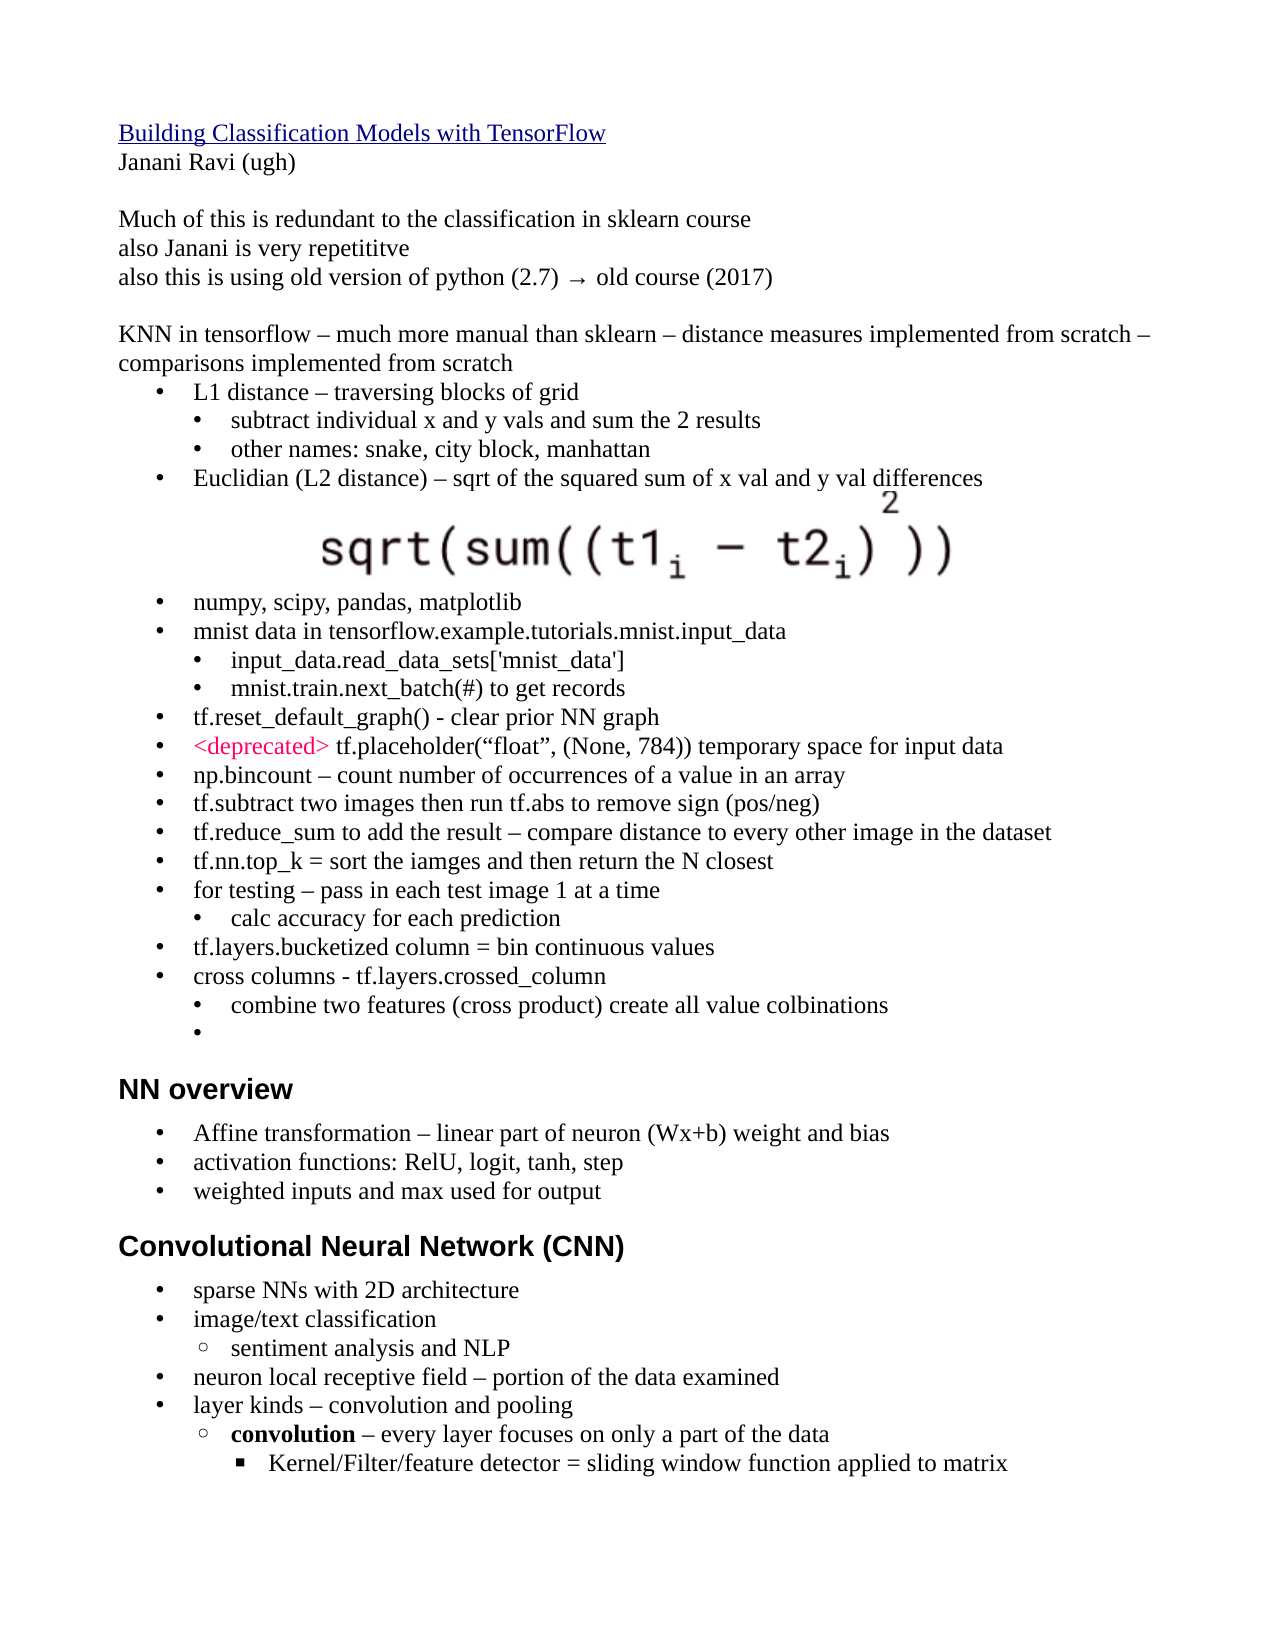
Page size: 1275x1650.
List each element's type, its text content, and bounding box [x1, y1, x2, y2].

list tf.nn.top_k = sort the iamges and then return the N closest [156, 846, 1157, 875]
list L1 distance – traversing blocks of grid [156, 377, 1157, 406]
text also Janani is very repetititve [118, 233, 1157, 262]
list Kernel/Filter/feature detector = sliding window function applied to matrix [231, 1448, 1157, 1477]
list layer kinds – convolution and pooling [156, 1391, 1157, 1419]
list tf.reduce_sum to add the result – compare distance to every other image in the dataset [156, 817, 1157, 846]
list calc accuracy for each prediction [193, 903, 1157, 932]
list np.bincount – count number of occurrences of a value in an array [156, 760, 1157, 788]
list input_data.read_data_sets['mnist_data'] [193, 645, 1157, 673]
list sparse NNs with 2D architecture [156, 1276, 1157, 1304]
text KNN in tensorflow – much more manual than sklearn – distance measures implemented from scratch – comparisons implemented from scratch [118, 319, 1157, 377]
list image/text classification [156, 1304, 1157, 1333]
list sentiment analysis and NLP [193, 1333, 1157, 1362]
list weighted inputs and max used for output [156, 1176, 1157, 1204]
subtitle NN overview [118, 1072, 1157, 1106]
list <deprecated> tf.placeholder(“float”, (None, 784)) temporary space for input data [156, 731, 1157, 760]
list numpy, scipy, pandas, matplotlib [156, 492, 1157, 616]
list subtract individual x and y vals and sum the 2 results [193, 406, 1157, 434]
list tf.subtract two images then run tf.abs to remove sign (pos/neg) [156, 788, 1157, 817]
text also this is using old version of python (2.7) → old course (2017) [118, 262, 1157, 291]
list mnist data in tensorflow.example.tutorials.mnist.input_data [156, 616, 1157, 645]
text Janani Ravi (ugh) [118, 147, 1157, 176]
list Euclidian (L2 distance) – sqrt of the squared sum of x val and y val differences [156, 463, 1157, 492]
text Much of this is redundant to the classification in sklearn course [118, 204, 1157, 233]
text Building Classification Models with TensorFlow [118, 118, 1157, 147]
subtitle Convolutional Neural Network (CNN) [118, 1229, 1157, 1263]
list for testing – pass in each test image 1 at a time [156, 875, 1157, 903]
list tf.layers.bucketized column = bin continuous values [156, 932, 1157, 961]
list cross columns - tf.layers.crossed_column [156, 961, 1157, 990]
list neuron local receptive field – portion of the data examined [156, 1362, 1157, 1391]
list tf.reset_default_graph() - clear prior NN graph [156, 702, 1157, 731]
list Affine transformation – linear part of neuron (Wx+b) weight and bias [156, 1118, 1157, 1147]
list convolution – every layer focuses on only a part of the data [193, 1419, 1157, 1448]
list combine two features (cross product) create all value colbinations [193, 990, 1157, 1018]
list activation functions: RelU, logit, tanh, step [156, 1147, 1157, 1176]
list other names: snake, city block, manhattan [193, 434, 1157, 463]
list mnist.train.next_batch(#) to get records [193, 673, 1157, 702]
picture [322, 491, 953, 588]
